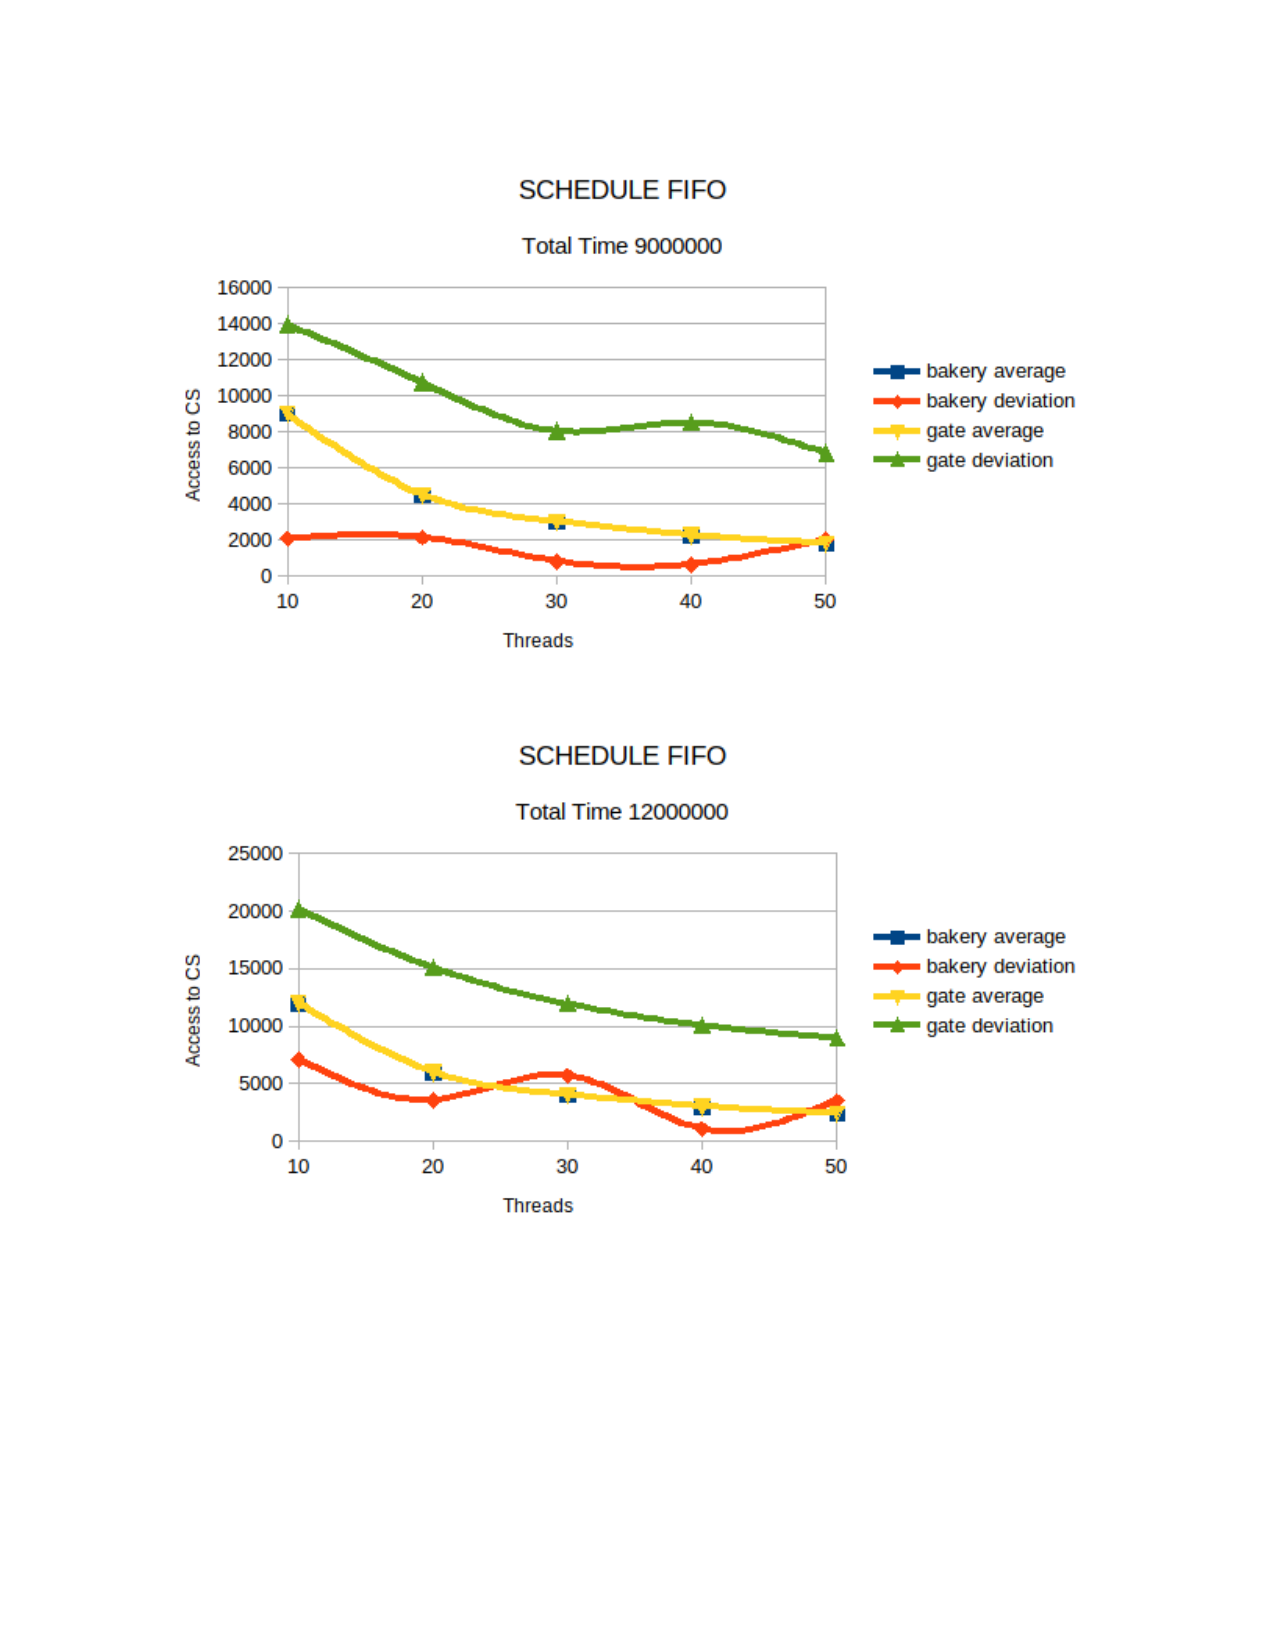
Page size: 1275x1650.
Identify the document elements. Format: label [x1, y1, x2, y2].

picture [150, 715, 1094, 1247]
picture [150, 150, 1094, 682]
